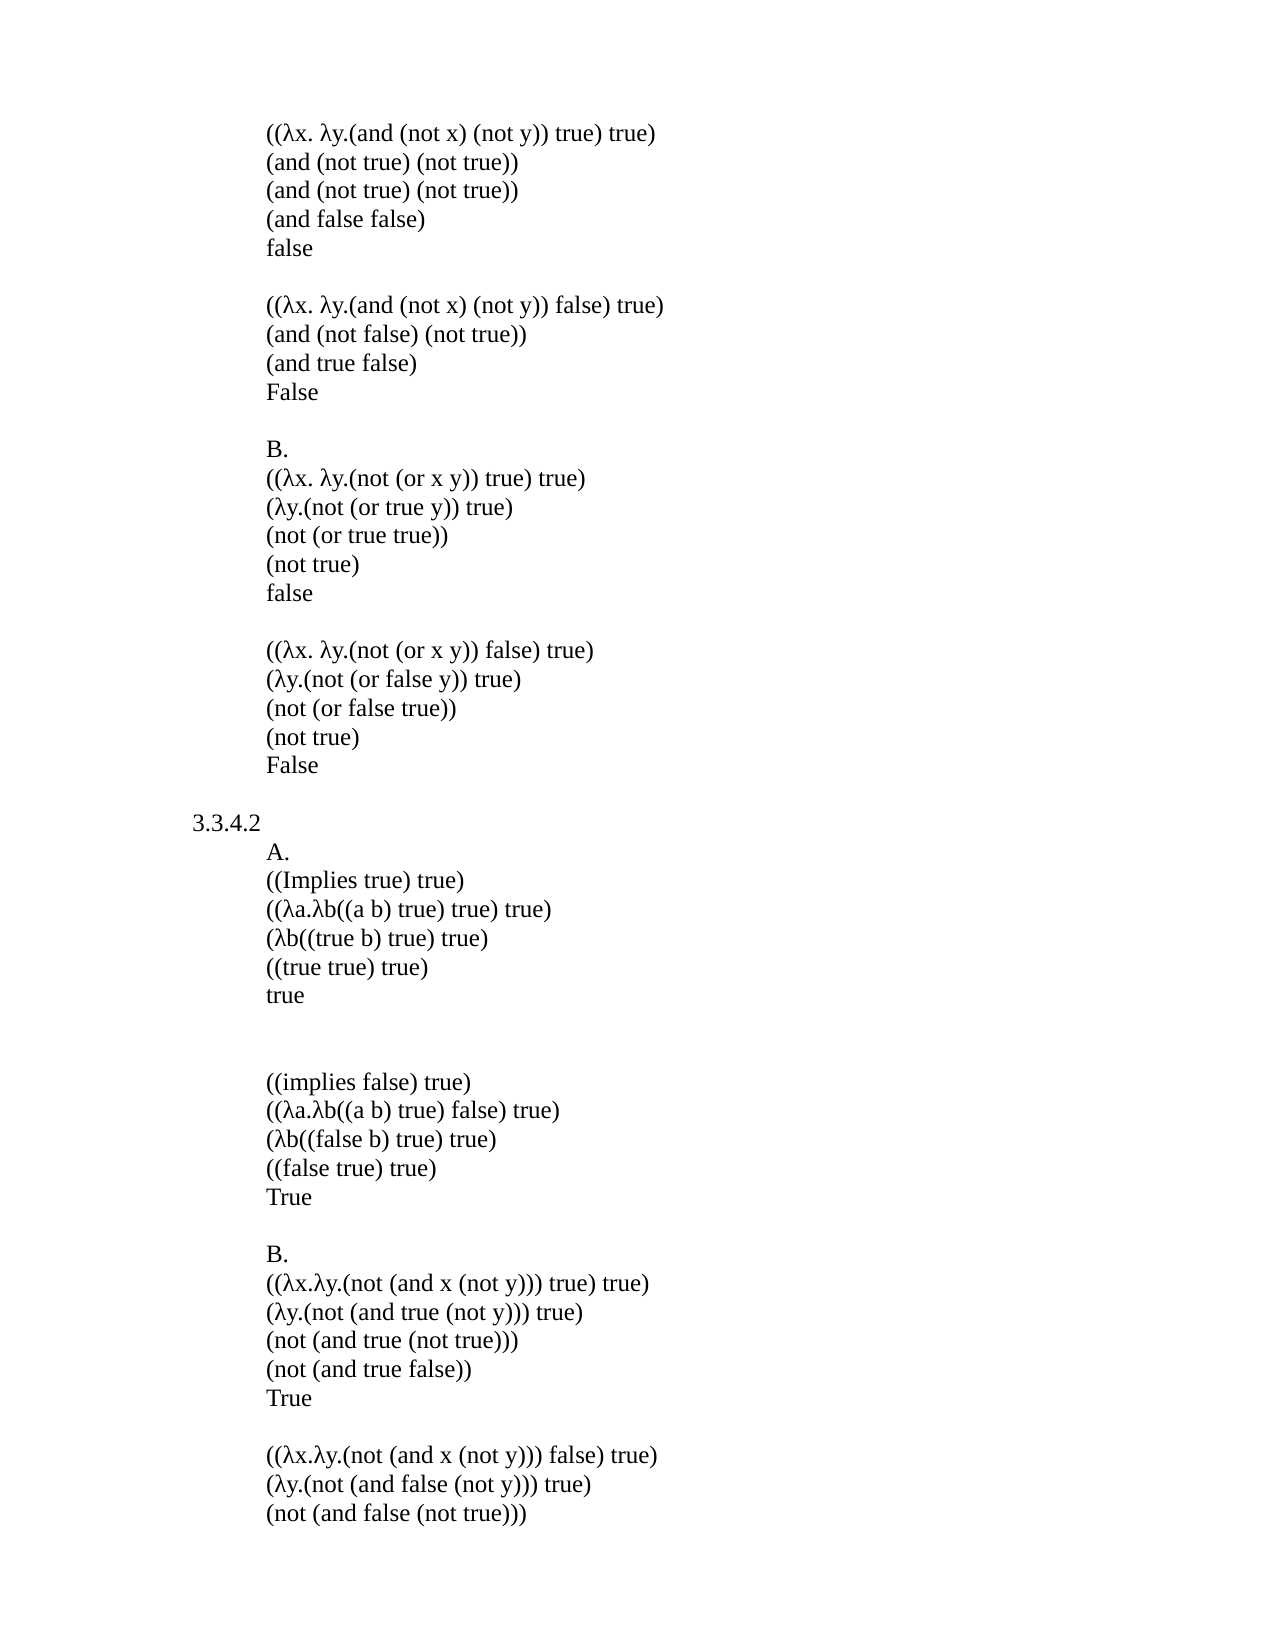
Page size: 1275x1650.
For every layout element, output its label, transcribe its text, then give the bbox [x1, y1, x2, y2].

text ((false true) true) [118, 1153, 1157, 1182]
text ((λx. λy.(not (or x y)) false) true) [266, 636, 1157, 664]
text ((true true) true) [118, 952, 1157, 981]
text (not true) [266, 722, 1157, 751]
text false [192, 233, 1157, 262]
text (λy.(not (or true y)) true) [266, 492, 1157, 521]
text True [118, 1383, 1157, 1412]
text (λb((false b) true) true) [118, 1124, 1157, 1153]
text B. [192, 434, 1157, 463]
text (and true false) [192, 348, 1157, 377]
text B. [118, 1239, 1157, 1268]
text (and (not true) (not true)) [192, 147, 1157, 176]
text (λy.(not (and true (not y))) true) [118, 1297, 1157, 1326]
text ((λx.λy.(not (and x (not y))) false) true) [118, 1441, 1157, 1469]
text (and (not true) (not true)) [192, 176, 1157, 204]
text (and false false) [192, 204, 1157, 233]
text ((λa.λb((a b) true) true) true) [118, 894, 1157, 923]
text ((λx. λy.(not (or x y)) true) true) [266, 463, 1157, 492]
text (not (and false (not true))) [118, 1498, 1157, 1527]
text False [192, 377, 1157, 406]
text true [118, 981, 1157, 1009]
text 3.3.4.2 [192, 808, 1157, 837]
text ((implies false) true) [192, 1067, 1157, 1096]
text (and (not false) (not true)) [192, 319, 1157, 348]
text ((λx.λy.(not (and x (not y))) true) true) [118, 1268, 1157, 1297]
text false [266, 578, 1157, 607]
text (not (and true (not true))) [118, 1326, 1157, 1354]
text (not (or false true)) [266, 693, 1157, 722]
text ((λa.λb((a b) true) false) true) [118, 1096, 1157, 1124]
text ((Implies true) true) [192, 866, 1157, 894]
text (not (or true true)) [266, 521, 1157, 549]
text True [118, 1182, 1157, 1211]
text ((λx. λy.(and (not x) (not y)) false) true) [192, 291, 1157, 319]
text (not true) [266, 549, 1157, 578]
text A. [192, 837, 1157, 866]
text False [266, 751, 1157, 779]
text (λy.(not (and false (not y))) true) [118, 1469, 1157, 1498]
text (λy.(not (or false y)) true) [266, 664, 1157, 693]
text (not (and true false)) [118, 1354, 1157, 1383]
text ((λx. λy.(and (not x) (not y)) true) true) [192, 118, 1157, 147]
text (λb((true b) true) true) [118, 923, 1157, 952]
